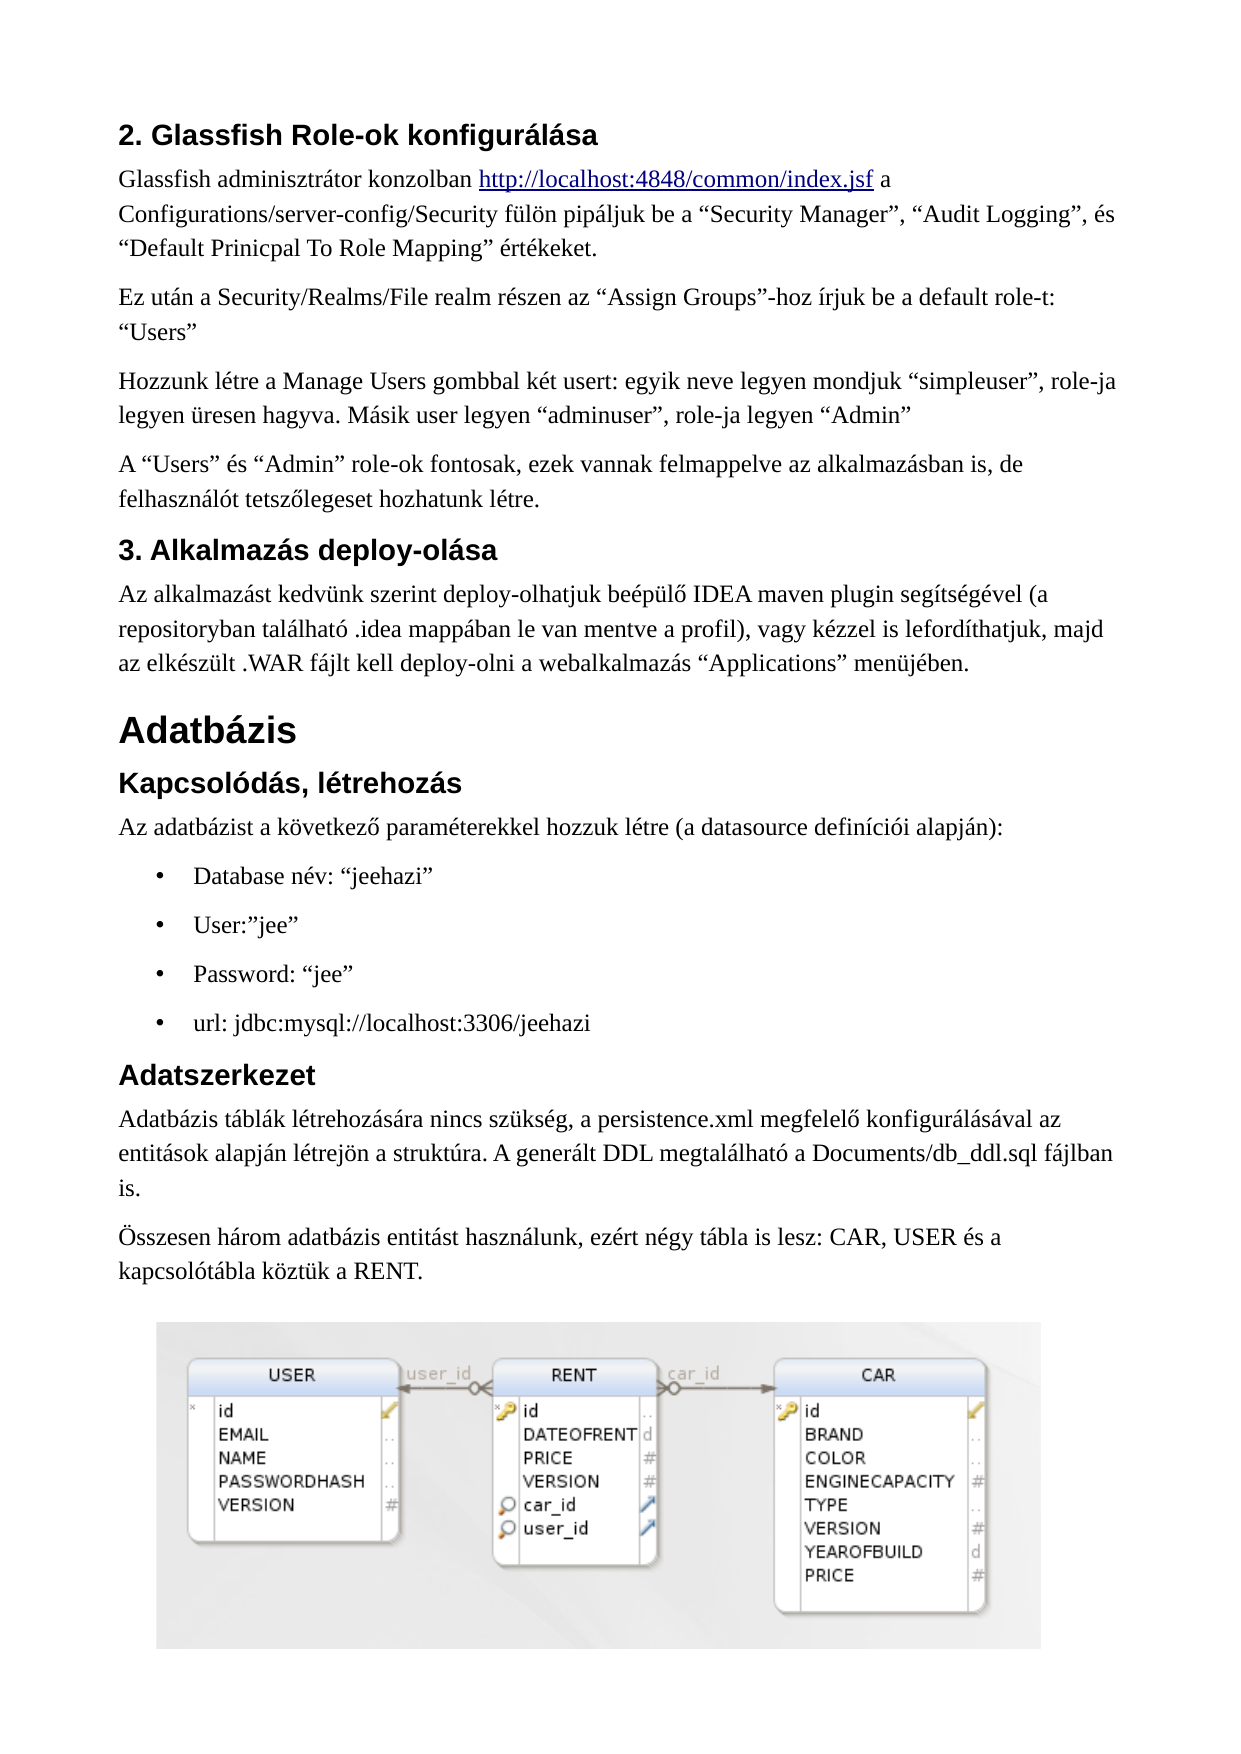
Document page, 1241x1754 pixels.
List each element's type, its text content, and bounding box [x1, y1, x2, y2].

text Glassfish adminisztrátor konzolban http://localhost:4848/common/index.jsf a Configurations/server-config/Security fülön pipáljuk be a “Security Manager”, “Audit Logging”, és “Default Prinicpal To Role Mapping” értékeket. [118, 164, 1122, 262]
subtitle Kapcsolódás, létrehozás [118, 766, 1122, 800]
text Összesen három adatbázis entitást használunk, ezért négy tábla is lesz: CAR, USER és a kapcsolótábla köztük a RENT. [118, 1222, 1122, 1285]
list url: jdbc:mysql://localhost:3306/jeehazi [156, 1008, 1122, 1037]
subtitle Adatszerkezet [118, 1057, 1122, 1091]
text Az adatbázist a következő paraméterekkel hozzuk létre (a datasource definíciói alapján): [118, 812, 1122, 841]
list Password: “jee” [156, 959, 1122, 988]
text Adatbázis táblák létrehozására nincs szükség, a persistence.xml megfelelő konfigurálásával az entitások alapján létrejön a struktúra. A generált DDL megtalálható a Documents/db_ddl.sql fájlban is. [118, 1104, 1122, 1201]
text Hozzunk létre a Manage Users gombbal két usert: egyik neve legyen mondjuk “simpleuser”, role-ja legyen üresen hagyva. Másik user legyen “adminuser”, role-ja legyen “Admin” [118, 366, 1122, 429]
subtitle Adatbázis [118, 708, 1122, 751]
list Database név: “jeehazi” [156, 861, 1122, 890]
picture [156, 1322, 1041, 1649]
text A “Users” és “Admin” role-ok fontosak, ezek vannak felmappelve az alkalmazásban is, de felhasználót tetszőlegeset hozhatunk létre. [118, 449, 1122, 513]
list User:”jee” [156, 910, 1122, 939]
subtitle 2. Glassfish Role-ok konfigurálása [118, 118, 1122, 152]
subtitle 3. Alkalmazás deploy-olása [118, 533, 1122, 567]
text Az alkalmazást kedvünk szerint deploy-olhatjuk beépülő IDEA maven plugin segítségével (a repositoryban található .idea mappában le van mentve a profil), vagy kézzel is lefordíthatjuk, majd az elkészült .WAR fájlt kell deploy-olni a webalkalmazás “Applications” menüjében. [118, 579, 1122, 677]
text Ez után a Security/Realms/File realm részen az “Assign Groups”-hoz írjuk be a default role-t: “Users” [118, 282, 1122, 346]
